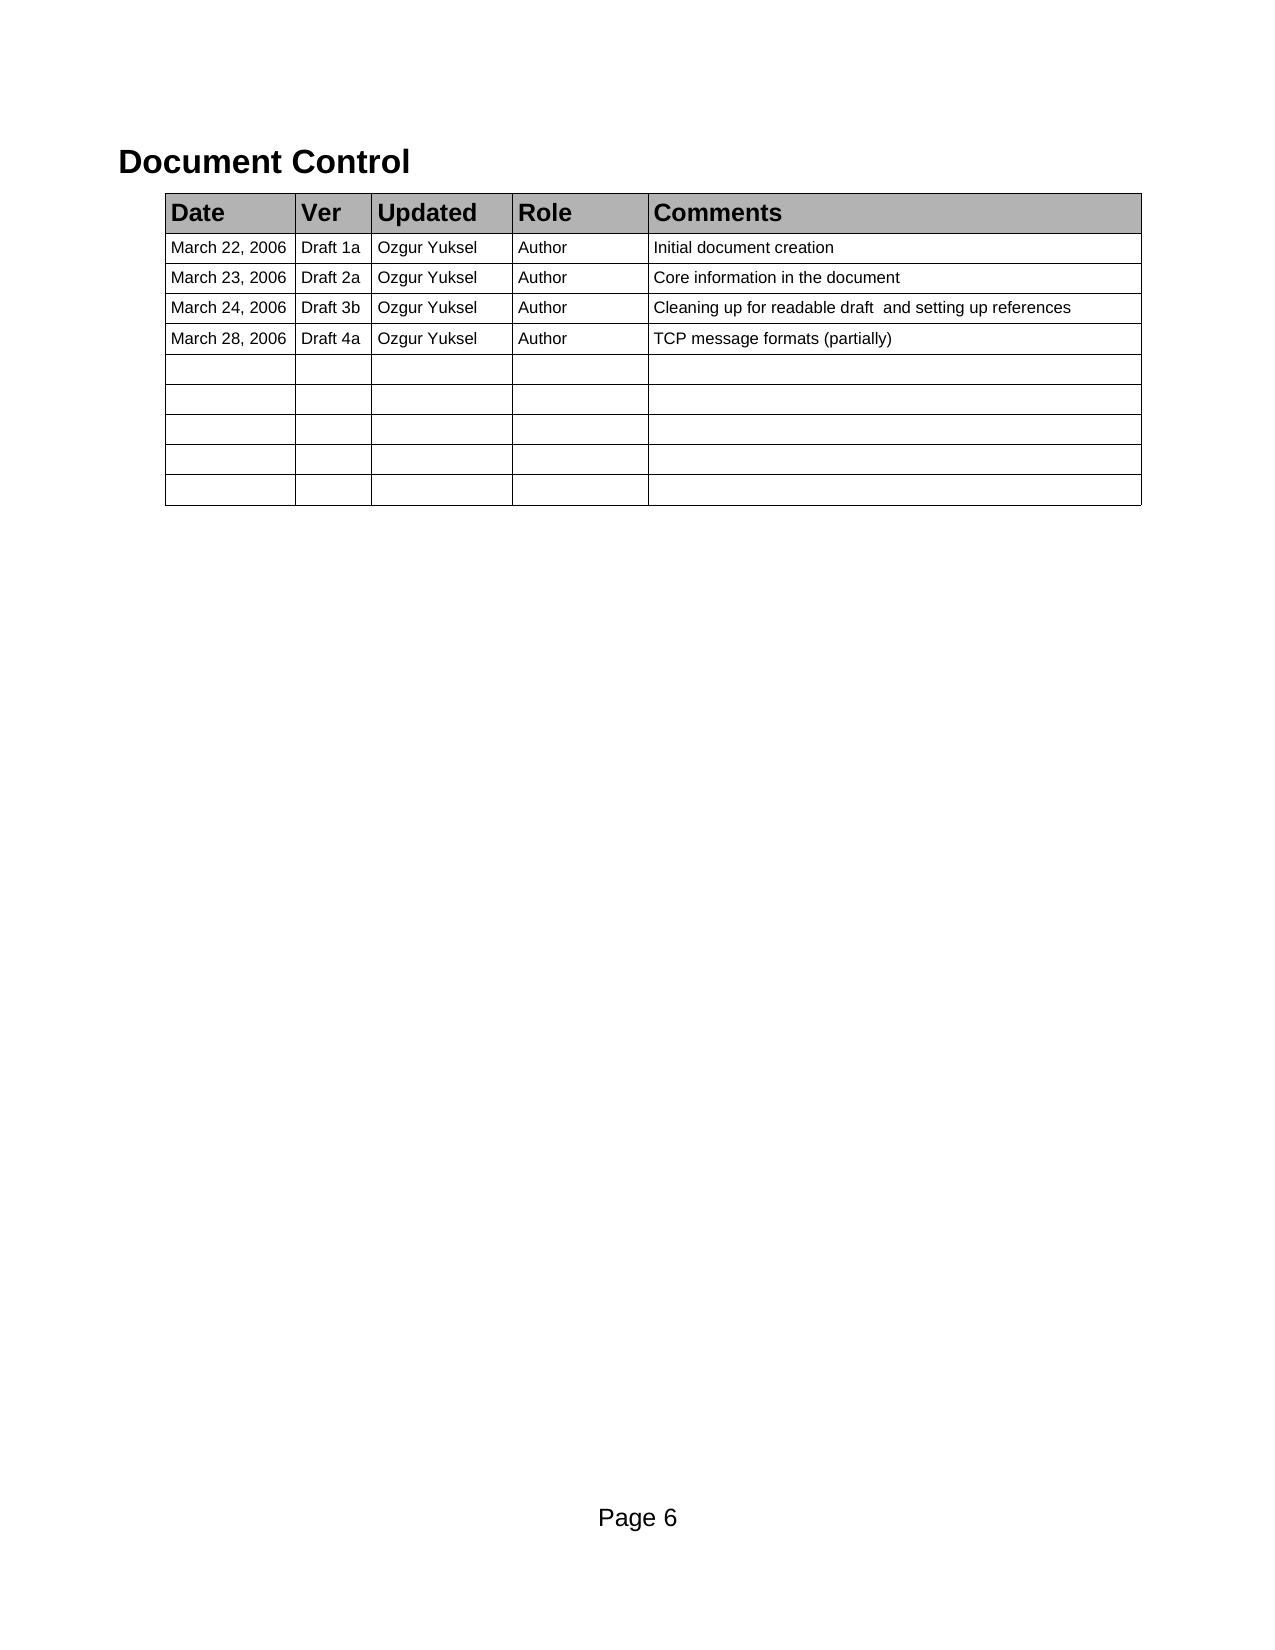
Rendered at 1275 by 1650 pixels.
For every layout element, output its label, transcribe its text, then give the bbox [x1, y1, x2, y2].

table_cell Core information in the document [649, 264, 1141, 293]
subtitle Document Control [118, 143, 1157, 181]
table_cell Cleaning up for readable draft and setting up references [649, 294, 1141, 323]
table_cell [649, 355, 1141, 384]
table_cell Ozgur Yuksel [372, 324, 512, 353]
table_cell [166, 475, 295, 504]
table_cell [166, 385, 295, 414]
table_cell [649, 475, 1141, 504]
table_cell [166, 355, 295, 384]
table_cell March 24, 2006 [166, 294, 295, 323]
table_cell [513, 415, 648, 444]
table_cell [372, 475, 512, 504]
table_cell [513, 445, 648, 474]
table_cell [513, 385, 648, 414]
table_cell Draft 3b [296, 294, 371, 323]
table_cell Author [513, 324, 648, 353]
table_cell Draft 1a [296, 234, 371, 263]
table_cell March 22, 2006 [166, 234, 295, 263]
table_header Role [513, 194, 648, 233]
table_cell Author [513, 294, 648, 323]
table_cell [166, 445, 295, 474]
table_cell Ozgur Yuksel [372, 294, 512, 323]
table_cell [372, 445, 512, 474]
table_cell March 28, 2006 [166, 324, 295, 353]
table_cell Draft 2a [296, 264, 371, 293]
table_cell [166, 415, 295, 444]
table_cell [372, 415, 512, 444]
table_cell [296, 415, 371, 444]
table_cell Ozgur Yuksel [372, 264, 512, 293]
table_cell Initial document creation [649, 234, 1141, 263]
table_cell [513, 355, 648, 384]
table_cell [649, 445, 1141, 474]
table_cell Ozgur Yuksel [372, 234, 512, 263]
table_header Comments [649, 194, 1141, 233]
table_cell [372, 385, 512, 414]
table_cell [372, 355, 512, 384]
table_cell Author [513, 264, 648, 293]
table_cell TCP message formats (partially) [649, 324, 1141, 353]
table_cell [649, 385, 1141, 414]
table_cell [296, 355, 371, 384]
table_header Ver [296, 194, 371, 233]
table_cell [296, 475, 371, 504]
table_cell Draft 4a [296, 324, 371, 353]
table_cell [296, 385, 371, 414]
table_cell March 23, 2006 [166, 264, 295, 293]
table_cell [513, 475, 648, 504]
table_cell Author [513, 234, 648, 263]
table_header Updated [372, 194, 512, 233]
table_cell [649, 415, 1141, 444]
table_cell [296, 445, 371, 474]
table_header Date [166, 194, 295, 233]
